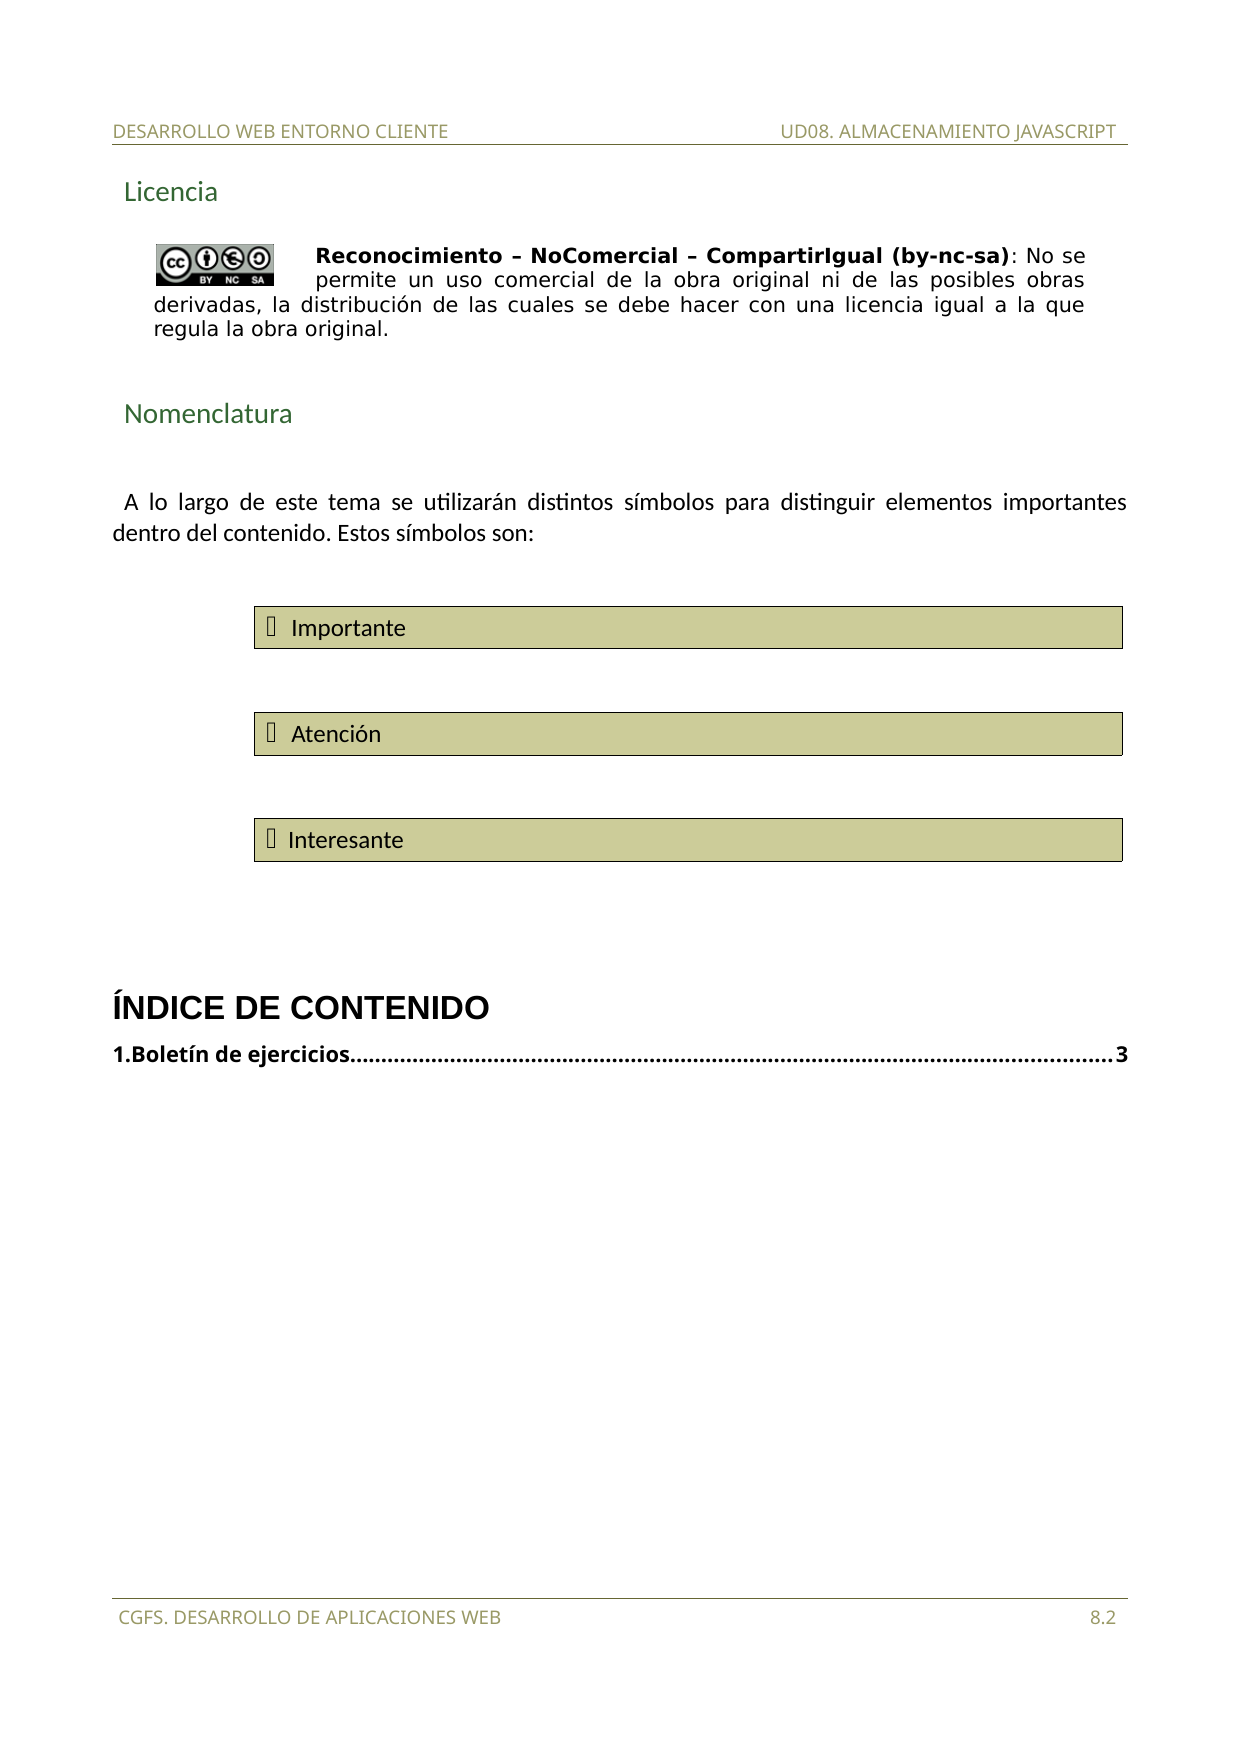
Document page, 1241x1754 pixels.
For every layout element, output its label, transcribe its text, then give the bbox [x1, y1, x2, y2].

picture [156, 244, 274, 286]
text 1.Boletín de ejercicios 3 [112, 1039, 1128, 1069]
text A lo largo de este tema se utilizarán distintos símbolos para distinguir elementos importantes dentro del contenido. Estos símbolos son: [112, 487, 1128, 548]
text  Atención [255, 713, 1122, 755]
text  Interesante [255, 819, 1122, 861]
text Reconocimiento – NoComercial – CompartirIgual (by-nc-sa): No se permite un uso comercial de la obra original ni de las posibles obras derivadas, la distribución de las cuales se debe hacer con una licencia igual a la que regula la obra original. [153, 244, 1086, 341]
text  Importante [255, 607, 1122, 648]
subtitle Índice de contenido [112, 988, 1128, 1027]
text Licencia [112, 173, 1128, 209]
text Nomenclatura [112, 396, 1128, 431]
